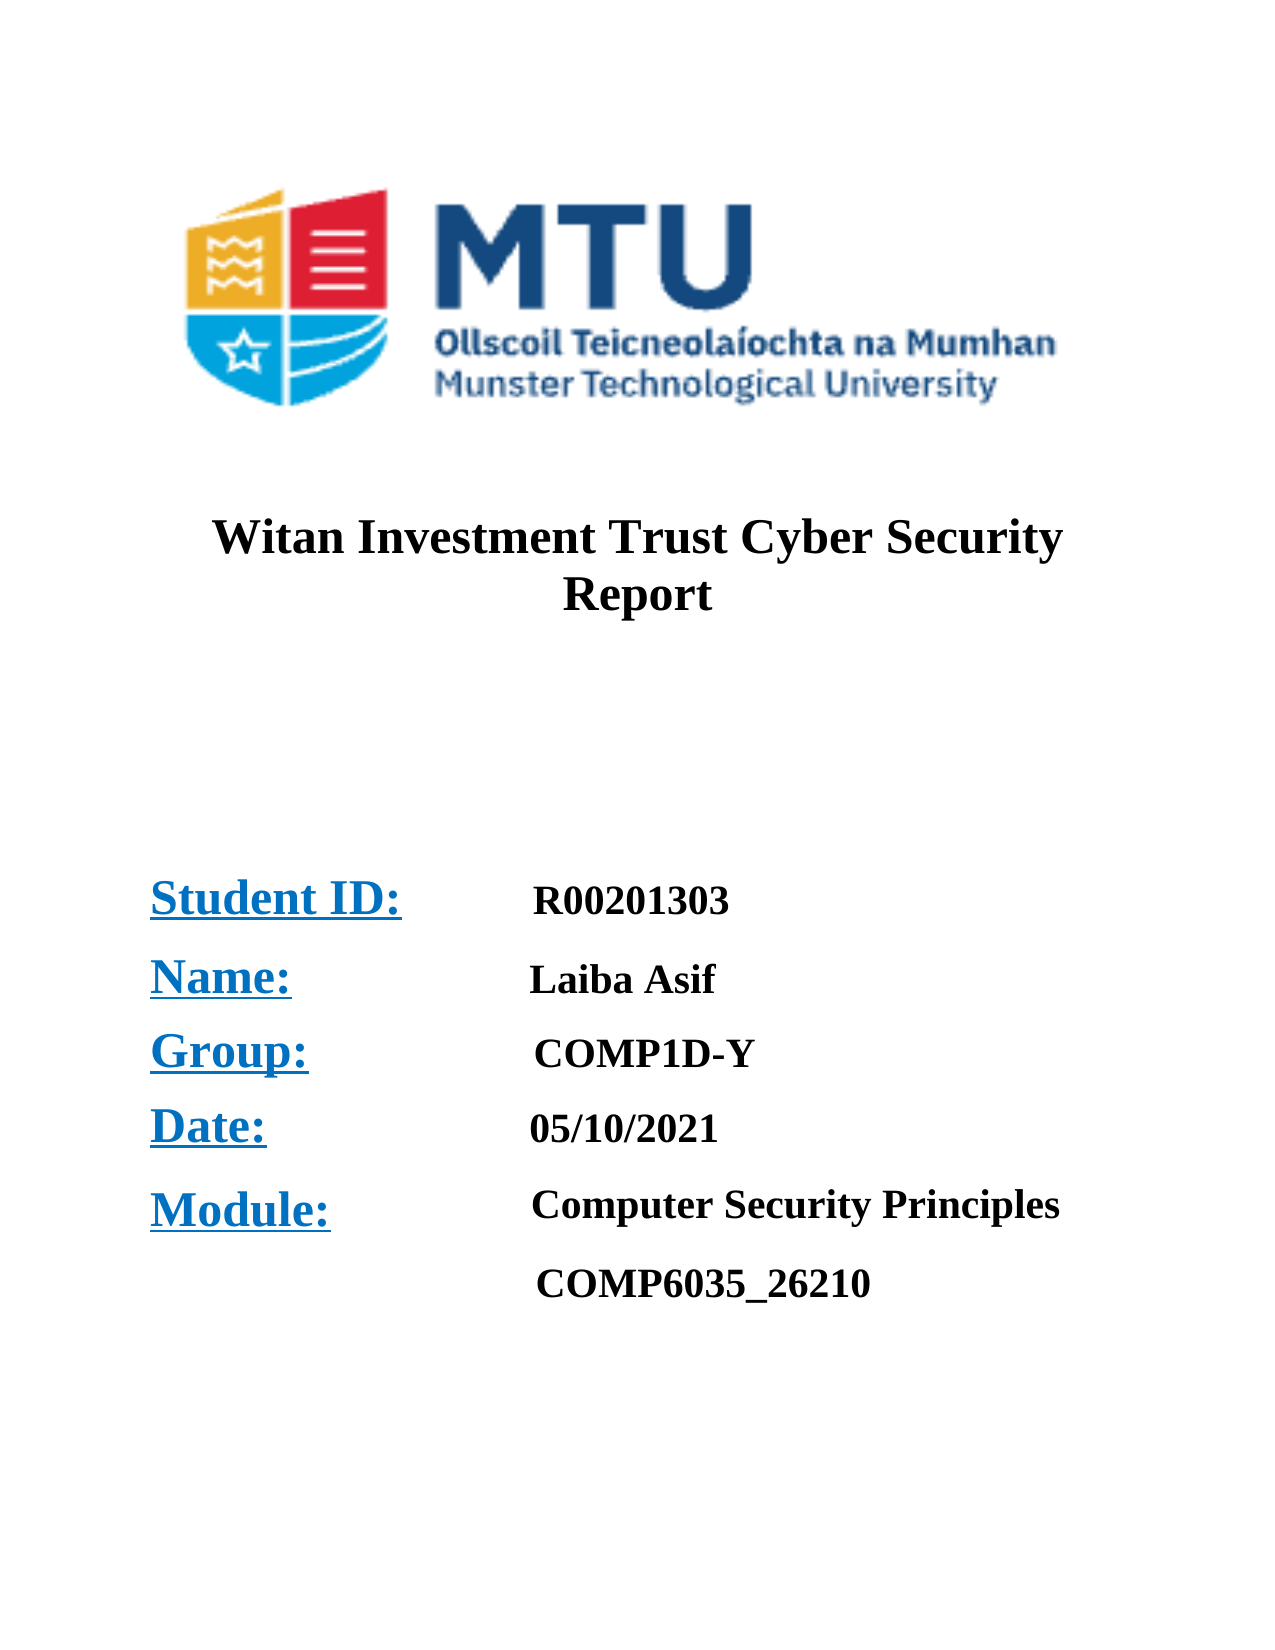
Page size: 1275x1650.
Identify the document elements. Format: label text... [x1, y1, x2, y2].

text Witan Investment Trust Cyber Security Report [150, 507, 1125, 622]
text Group: COMP1D-Y [150, 1021, 1125, 1079]
text Name: Laiba Asif [150, 947, 1125, 1004]
text COMP6035_26210 [150, 1258, 1125, 1306]
text Student ID: R00201303 [150, 844, 1125, 930]
text Module: Computer Security Principles [150, 1180, 1125, 1237]
text Date: 05/10/2021 [150, 1095, 1125, 1153]
